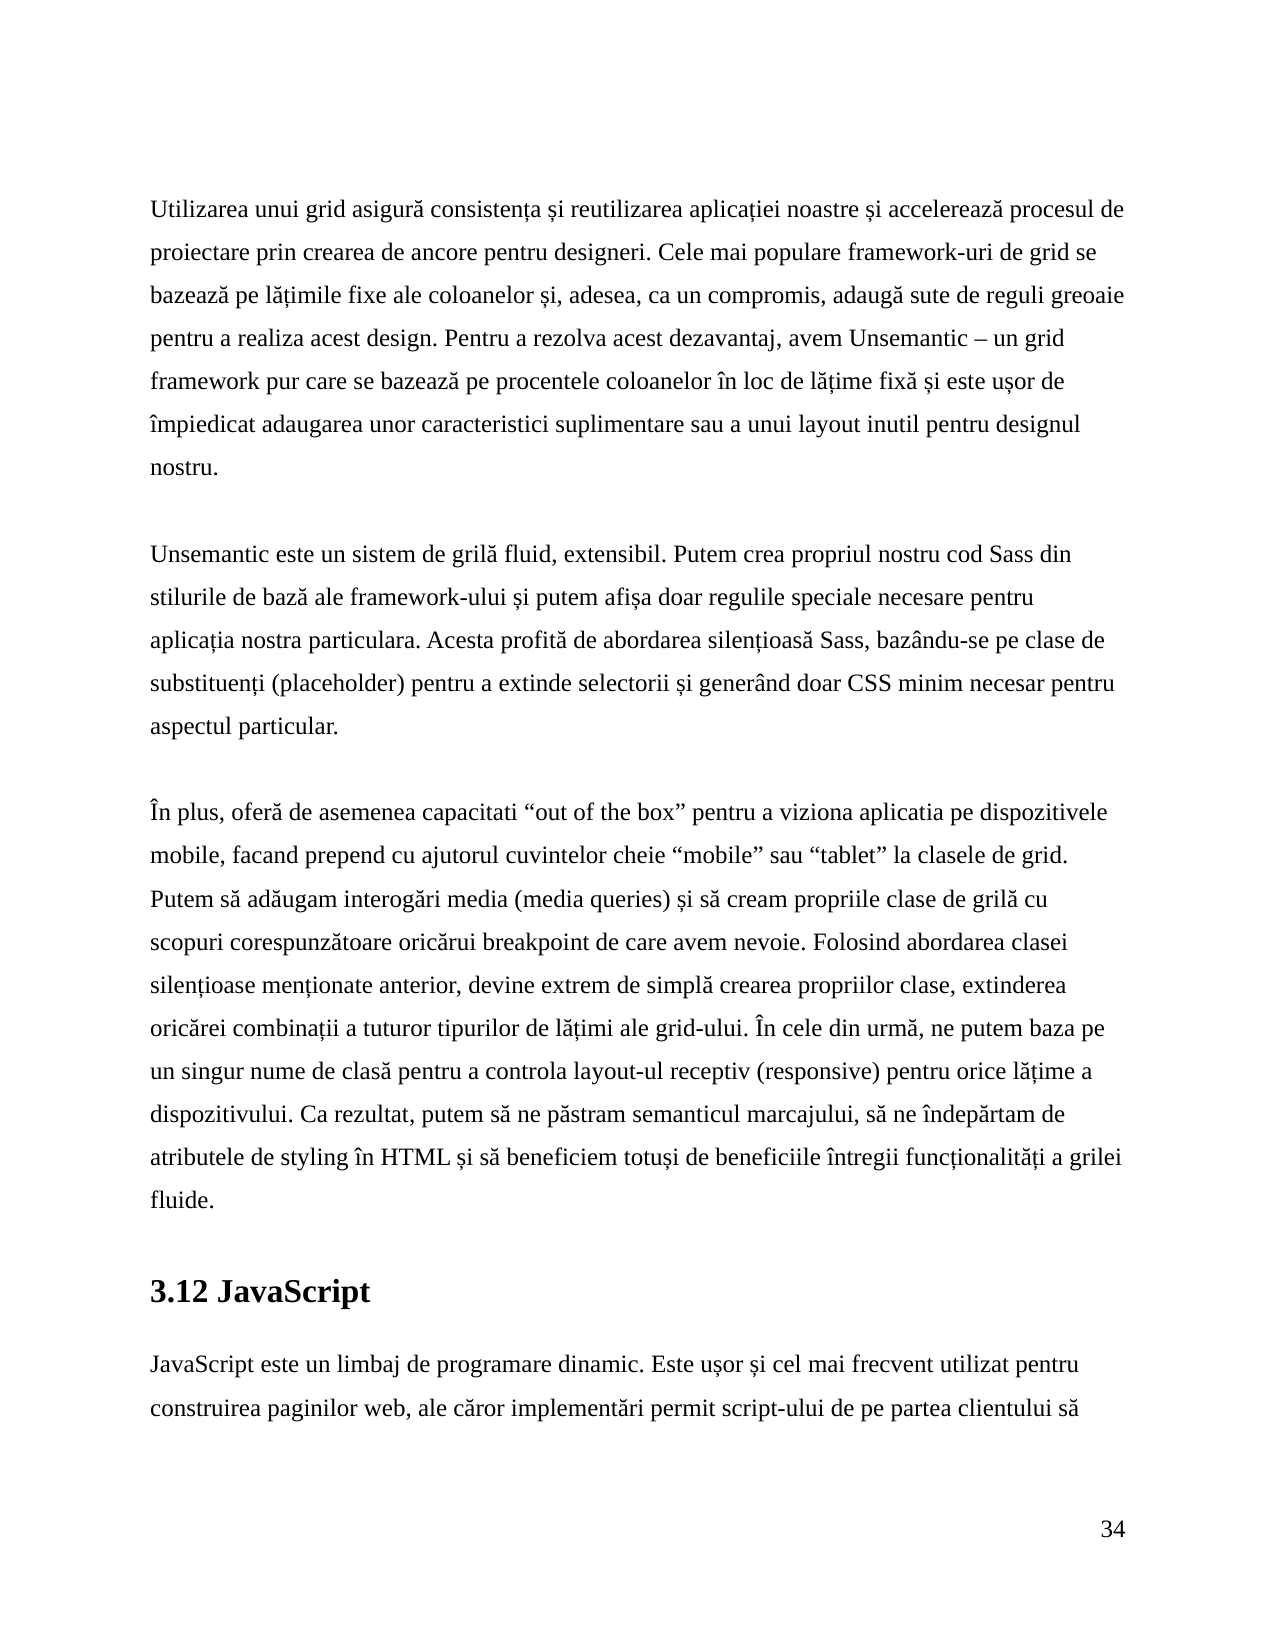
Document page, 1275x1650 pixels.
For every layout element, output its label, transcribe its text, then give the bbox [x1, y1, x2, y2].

text Unsemantic este un sistem de grilă fluid, extensibil. Putem crea propriul nostru cod Sass din stilurile de bază ale framework-ului și putem afișa doar regulile speciale necesare pentru aplicația nostra particulara. Acesta profită de abordarea silențioasă Sass, bazându-se pe clase de substituenți (placeholder) pentru a extinde selectorii și generând doar CSS minim necesar pentru aspectul particular. [150, 539, 1125, 740]
text În plus, oferă de asemenea capacitati “out of the box” pentru a viziona aplicatia pe dispozitivele mobile, facand prepend cu ajutorul cuvintelor cheie “mobile” sau “tablet” la clasele de grid. Putem să adăugam interogări media (media queries) și să cream propriile clase de grilă cu scopuri corespunzătoare oricărui breakpoint de care avem nevoie. Folosind abordarea clasei silențioase menționate anterior, devine extrem de simplă crearea propriilor clase, extinderea oricărei combinații a tuturor tipurilor de lățimi ale grid-ului. În cele din urmă, ne putem baza pe un singur nume de clasă pentru a controla layout-ul receptiv (responsive) pentru orice lățime a dispozitivului. Ca rezultat, putem să ne păstram semanticul marcajului, să ne îndepărtam de atributele de styling în HTML și să beneficiem totuși de beneficiile întregii funcționalități a grilei fluide. [150, 797, 1125, 1214]
text JavaScript este un limbaj de programare dinamic. Este ușor și cel mai frecvent utilizat pentru construirea paginilor web, ale căror implementări permit script-ului de pe partea clientului să [150, 1349, 1125, 1421]
subtitle 3.12 JavaScript [150, 1272, 1125, 1310]
text Utilizarea unui grid asigură consistența și reutilizarea aplicației noastre și accelerează procesul de proiectare prin crearea de ancore pentru designeri. Cele mai populare framework-uri de grid se bazează pe lățimile fixe ale coloanelor și, adesea, ca un compromis, adaugă sute de reguli greoaie pentru a realiza acest design. Pentru a rezolva acest dezavantaj, avem Unsemantic – un grid framework pur care se bazează pe procentele coloanelor în loc de lățime fixă și este ușor de împiedicat adaugarea unor caracteristici suplimentare sau a unui layout inutil pentru designul nostru. [150, 194, 1125, 481]
